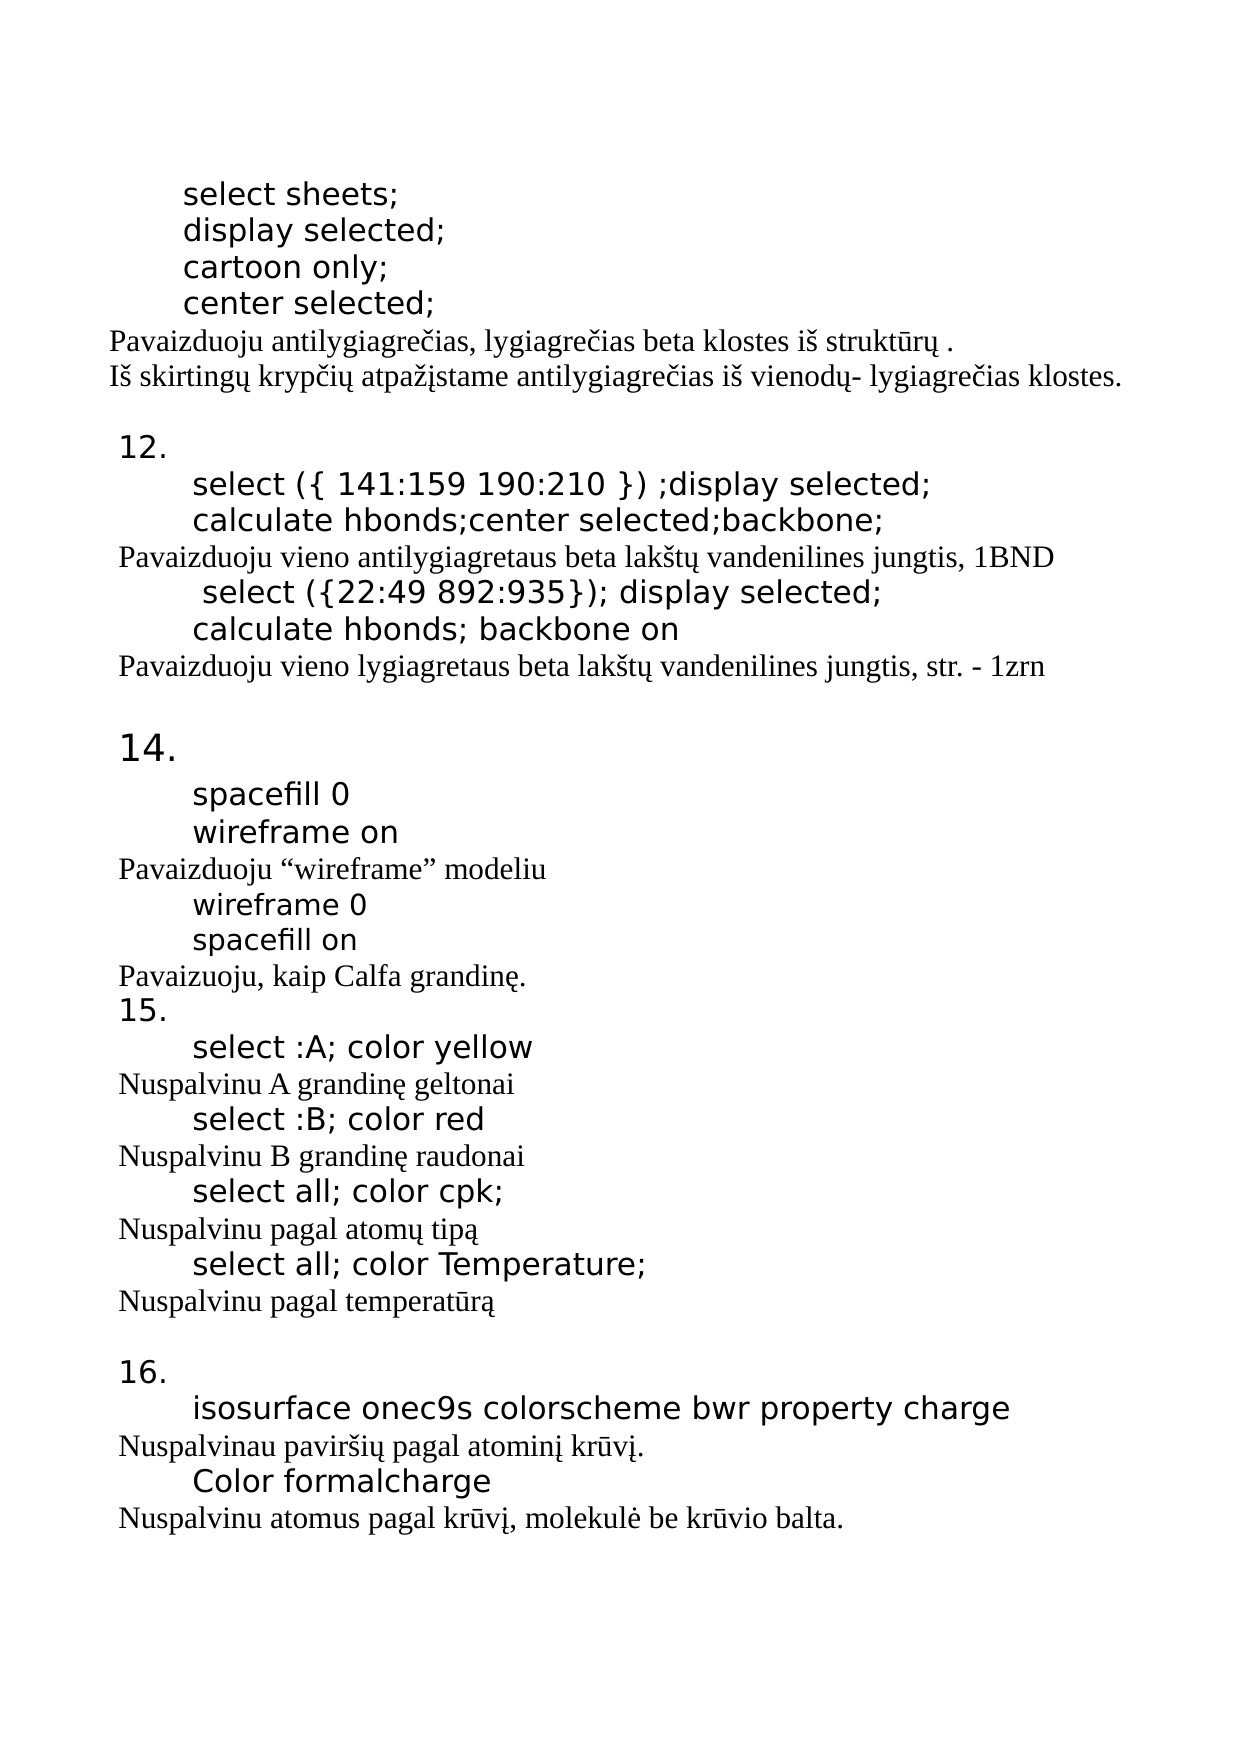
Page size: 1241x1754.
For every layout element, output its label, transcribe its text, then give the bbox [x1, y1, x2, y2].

text Pavaizduoju vieno lygiagretaus beta lakštų vandenilines jungtis, str. - 1zrn [118, 647, 1150, 683]
text 14. [118, 683, 1150, 771]
text Pavaizduoju “wireframe” modeliu [118, 851, 1150, 886]
text Nuspalvinau paviršių pagal atominį krūvį. [118, 1427, 1150, 1463]
text Iš skirtingų krypčių atpažįstame antilygiagrečias iš vienodų- lygiagrečias klostes. [109, 358, 1150, 394]
text Pavaizuoju, kaip Calfa grandinę. [118, 957, 1150, 993]
text select :A; color yellow [118, 1029, 1150, 1065]
text spacefill 0 [118, 771, 1150, 814]
text cartoon only; [109, 249, 1150, 285]
text select all; color Temperature; [118, 1246, 1150, 1282]
text Nuspalvinu A grandinę geltonai [118, 1065, 1150, 1101]
text Nuspalvinu B grandinę raudonai [118, 1138, 1150, 1174]
text wireframe on [118, 814, 1150, 851]
text wireframe 0 [118, 886, 1150, 923]
text Pavaizduoju antilygiagrečias, lygiagrečias beta klostes iš struktūrų . [109, 322, 1150, 358]
text Nuspalvinu atomus pagal krūvį, molekulė be krūvio balta. [118, 1499, 1150, 1535]
text select sheets; [109, 176, 1150, 213]
text select all; color cpk; [118, 1174, 1150, 1210]
text 16. [118, 1354, 1150, 1391]
text display selected; [109, 213, 1150, 249]
text spacefill on [118, 923, 1150, 957]
text 15. [118, 993, 1150, 1029]
text Nuspalvinu pagal temperatūrą [118, 1282, 1150, 1318]
text Pavaizduoju vieno antilygiagretaus beta lakštų vandenilines jungtis, 1BND [118, 539, 1150, 574]
text select :B; color red [118, 1101, 1150, 1138]
text 12. [118, 429, 1150, 466]
text isosurface onec9s colorscheme bwr property charge [118, 1391, 1150, 1427]
text calculate hbonds; backbone on [118, 611, 1150, 647]
text center selected; [109, 285, 1150, 322]
text Nuspalvinu pagal atomų tipą [118, 1210, 1150, 1246]
text select ({ 141:159 190:210 }) ;display selected; [118, 466, 1150, 502]
text select ({22:49 892:935}); display selected; [118, 574, 1150, 611]
text Color formalcharge [118, 1463, 1150, 1499]
text calculate hbonds;center selected;backbone; [118, 502, 1150, 539]
